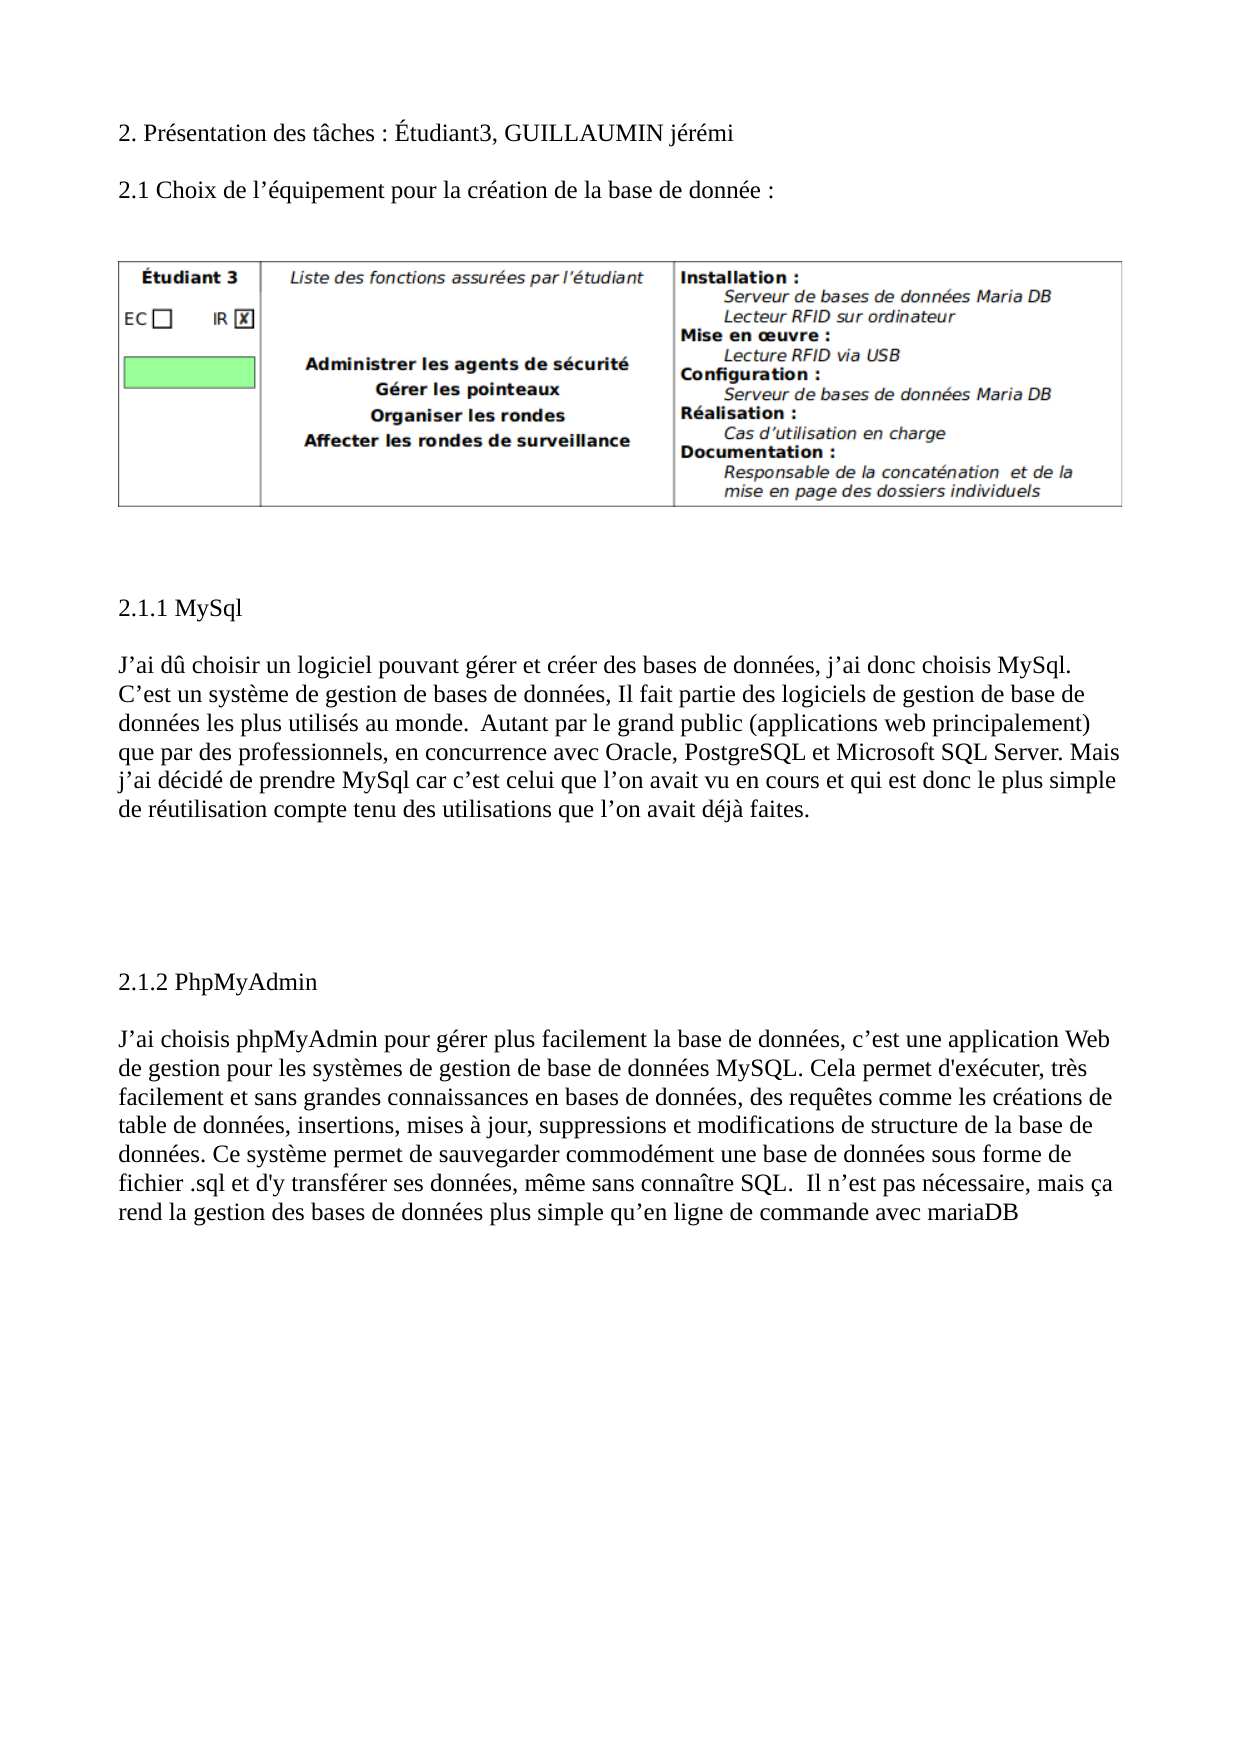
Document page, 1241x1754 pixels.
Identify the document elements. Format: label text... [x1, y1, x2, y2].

text J’ai dû choisir un logiciel pouvant gérer et créer des bases de données, j’ai donc choisis MySql. C’est un système de gestion de bases de données, Il fait partie des logiciels de gestion de base de données les plus utilisés au monde. Autant par le grand public (applications web principalement) que par des professionnels, en concurrence avec Oracle, PostgreSQL et Microsoft SQL Server. Mais j’ai décidé de prendre MySql car c’est celui que l’on avait vu en cours et qui est donc le plus simple de réutilisation compte tenu des utilisations que l’on avait déjà faites. [118, 650, 1122, 823]
picture [118, 261, 1123, 507]
text 2. Présentation des tâches : Étudiant3, GUILLAUMIN jérémi [118, 118, 1122, 147]
text J’ai choisis phpMyAdmin pour gérer plus facilement la base de données, c’est une application Web de gestion pour les systèmes de gestion de base de données MySQL. Cela permet d'exécuter, très facilement et sans grandes connaissances en bases de données, des requêtes comme les créations de table de données, insertions, mises à jour, suppressions et modifications de structure de la base de données. Ce système permet de sauvegarder commodément une base de données sous forme de fichier .sql et d'y transférer ses données, même sans connaître SQL. Il n’est pas nécessaire, mais ça rend la gestion des bases de données plus simple qu’en ligne de commande avec mariaDB [118, 1024, 1122, 1225]
text 2.1 Choix de l’équipement pour la création de la base de donnée : [118, 176, 1122, 204]
text 2.1.1 MySql [118, 593, 1122, 622]
text 2.1.2 PhpMyAdmin [118, 967, 1122, 995]
